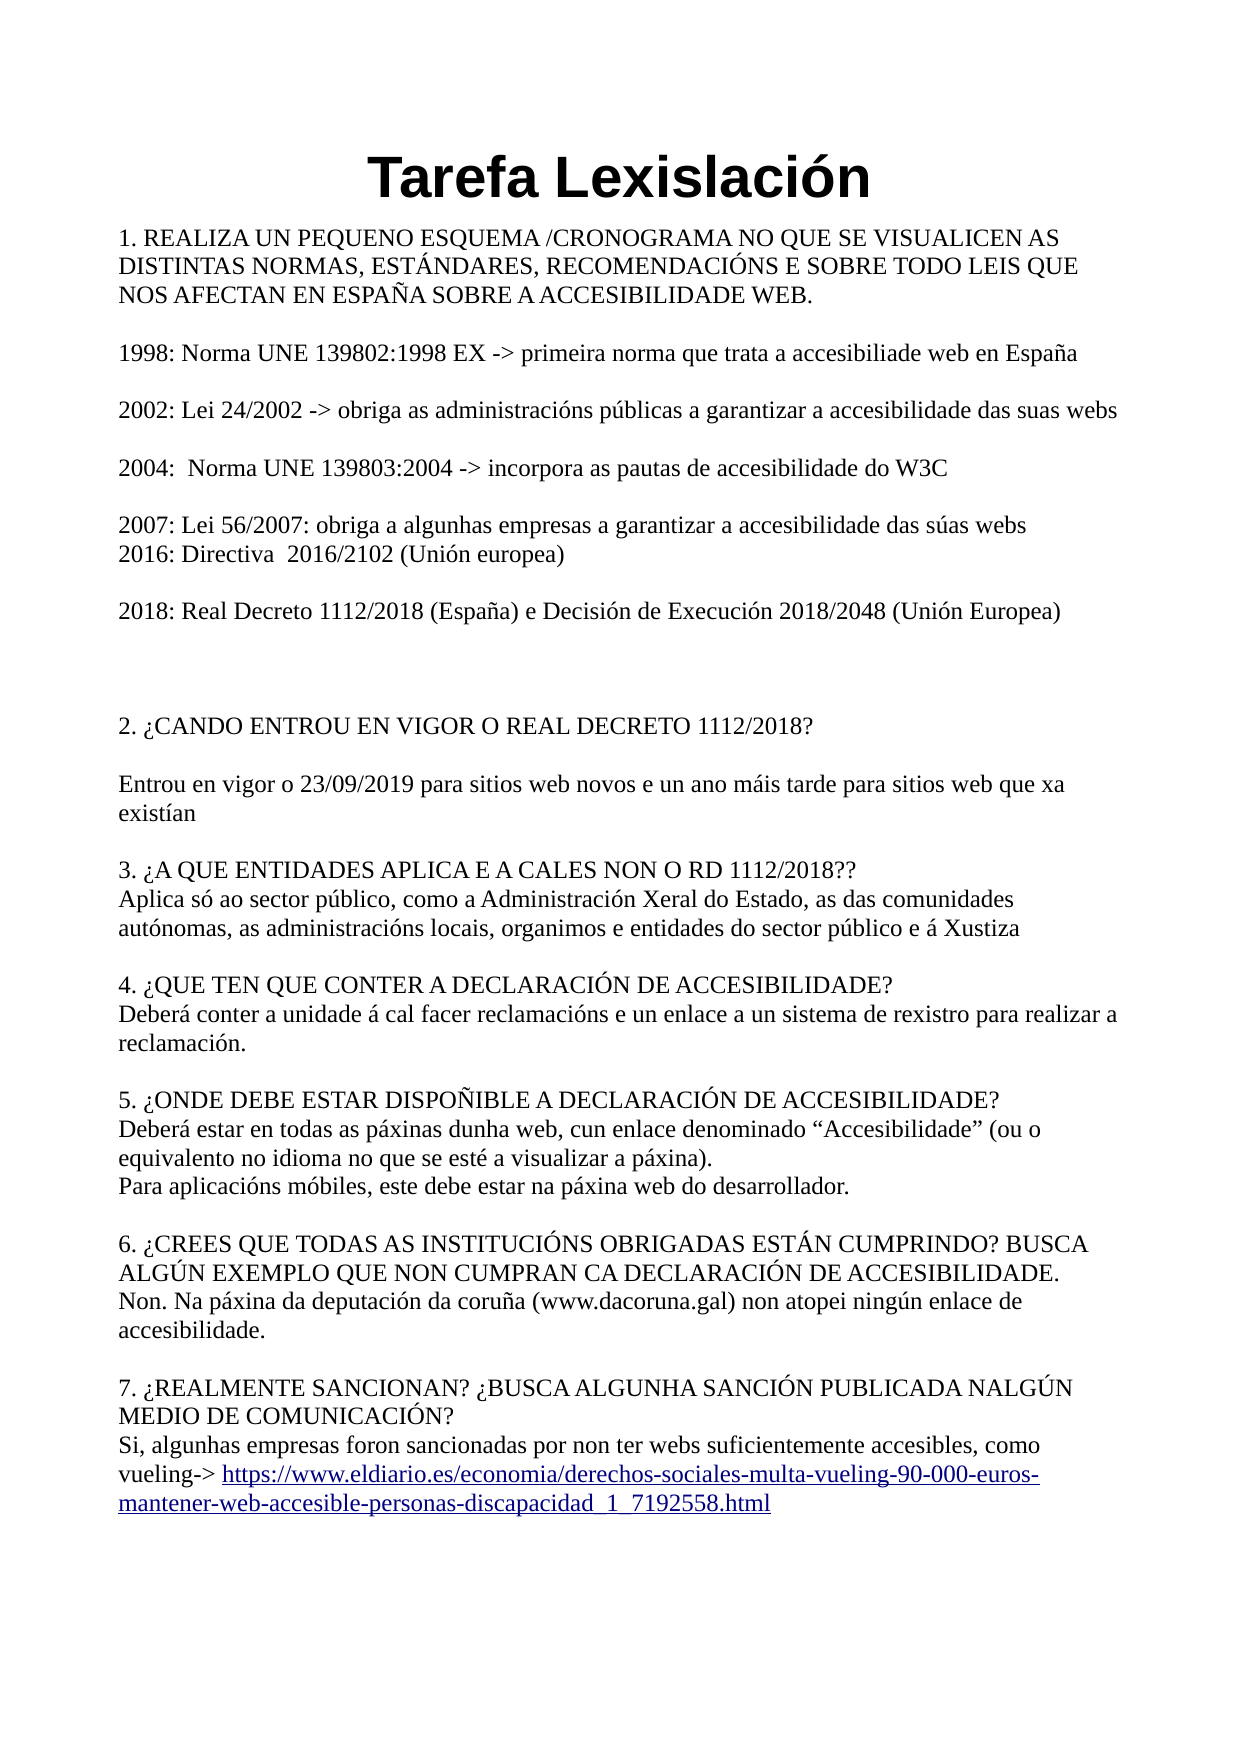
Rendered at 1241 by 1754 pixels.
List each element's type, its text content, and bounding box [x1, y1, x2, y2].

text 6. ¿CREES QUE TODAS AS INSTITUCIÓNS OBRIGADAS ESTÁN CUMPRINDO? BUSCA ALGÚN EXEMPLO QUE NON CUMPRAN CA DECLARACIÓN DE ACCESIBILIDADE. [118, 1229, 1122, 1286]
text 2016: Directiva 2016/2102 (Unión europea) [118, 539, 1122, 568]
text 7. ¿REALMENTE SANCIONAN? ¿BUSCA ALGUNHA SANCIÓN PUBLICADA NALGÚN MEDIO DE COMUNICACIÓN? [118, 1373, 1122, 1430]
text 2004: Norma UNE 139803:2004 -> incorpora as pautas de accesibilidade do W3C [118, 453, 1122, 481]
title Tarefa Lexislación [118, 143, 1122, 210]
text Aplica só ao sector público, como a Administración Xeral do Estado, as das comunidades autónomas, as administracións locais, organimos e entidades do sector público e á Xustiza [118, 884, 1122, 941]
text 2007: Lei 56/2007: obriga a algunhas empresas a garantizar a accesibilidade das súas webs [118, 510, 1122, 539]
text Deberá conter a unidade á cal facer reclamacións e un enlace a un sistema de rexistro para realizar a reclamación. [118, 999, 1122, 1056]
text 3. ¿A QUE ENTIDADES APLICA E A CALES NON O RD 1112/2018?? [118, 855, 1122, 884]
text Entrou en vigor o 23/09/2019 para sitios web novos e un ano máis tarde para sitios web que xa existían [118, 769, 1122, 826]
text 2. ¿CANDO ENTROU EN VIGOR O REAL DECRETO 1112/2018? [118, 711, 1122, 740]
text 1. REALIZA UN PEQUENO ESQUEMA /CRONOGRAMA NO QUE SE VISUALICEN AS DISTINTAS NORMAS, ESTÁNDARES, RECOMENDACIÓNS E SOBRE TODO LEIS QUE NOS AFECTAN EN ESPAÑA SOBRE A ACCESIBILIDADE WEB. [118, 223, 1122, 309]
text 4. ¿QUE TEN QUE CONTER A DECLARACIÓN DE ACCESIBILIDADE? [118, 970, 1122, 999]
text Si, algunhas empresas foron sancionadas por non ter webs suficientemente accesibles, como vueling-> https://www.eldiario.es/economia/derechos-sociales-multa-vueling-90-000-euros-mantener-web-accesible-personas-discapacidad_1_7192558.html [118, 1430, 1122, 1516]
text 2018: Real Decreto 1112/2018 (España) e Decisión de Execución 2018/2048 (Unión Europea) [118, 596, 1122, 625]
text 1998: Norma UNE 139802:1998 EX -> primeira norma que trata a accesibiliade web en España [118, 338, 1122, 366]
text Non. Na páxina da deputación da coruña (www.dacoruna.gal) non atopei ningún enlace de accesibilidade. [118, 1286, 1122, 1344]
text 2002: Lei 24/2002 -> obriga as administracións públicas a garantizar a accesibilidade das suas webs [118, 395, 1122, 424]
text 5. ¿ONDE DEBE ESTAR DISPOÑIBLE A DECLARACIÓN DE ACCESIBILIDADE? [118, 1085, 1122, 1114]
text Deberá estar en todas as páxinas dunha web, cun enlace denominado “Accesibilidade” (ou o equivalento no idioma no que se esté a visualizar a páxina). Para aplicacións móbiles, este debe estar na páxina web do desarrollador. [118, 1114, 1122, 1200]
